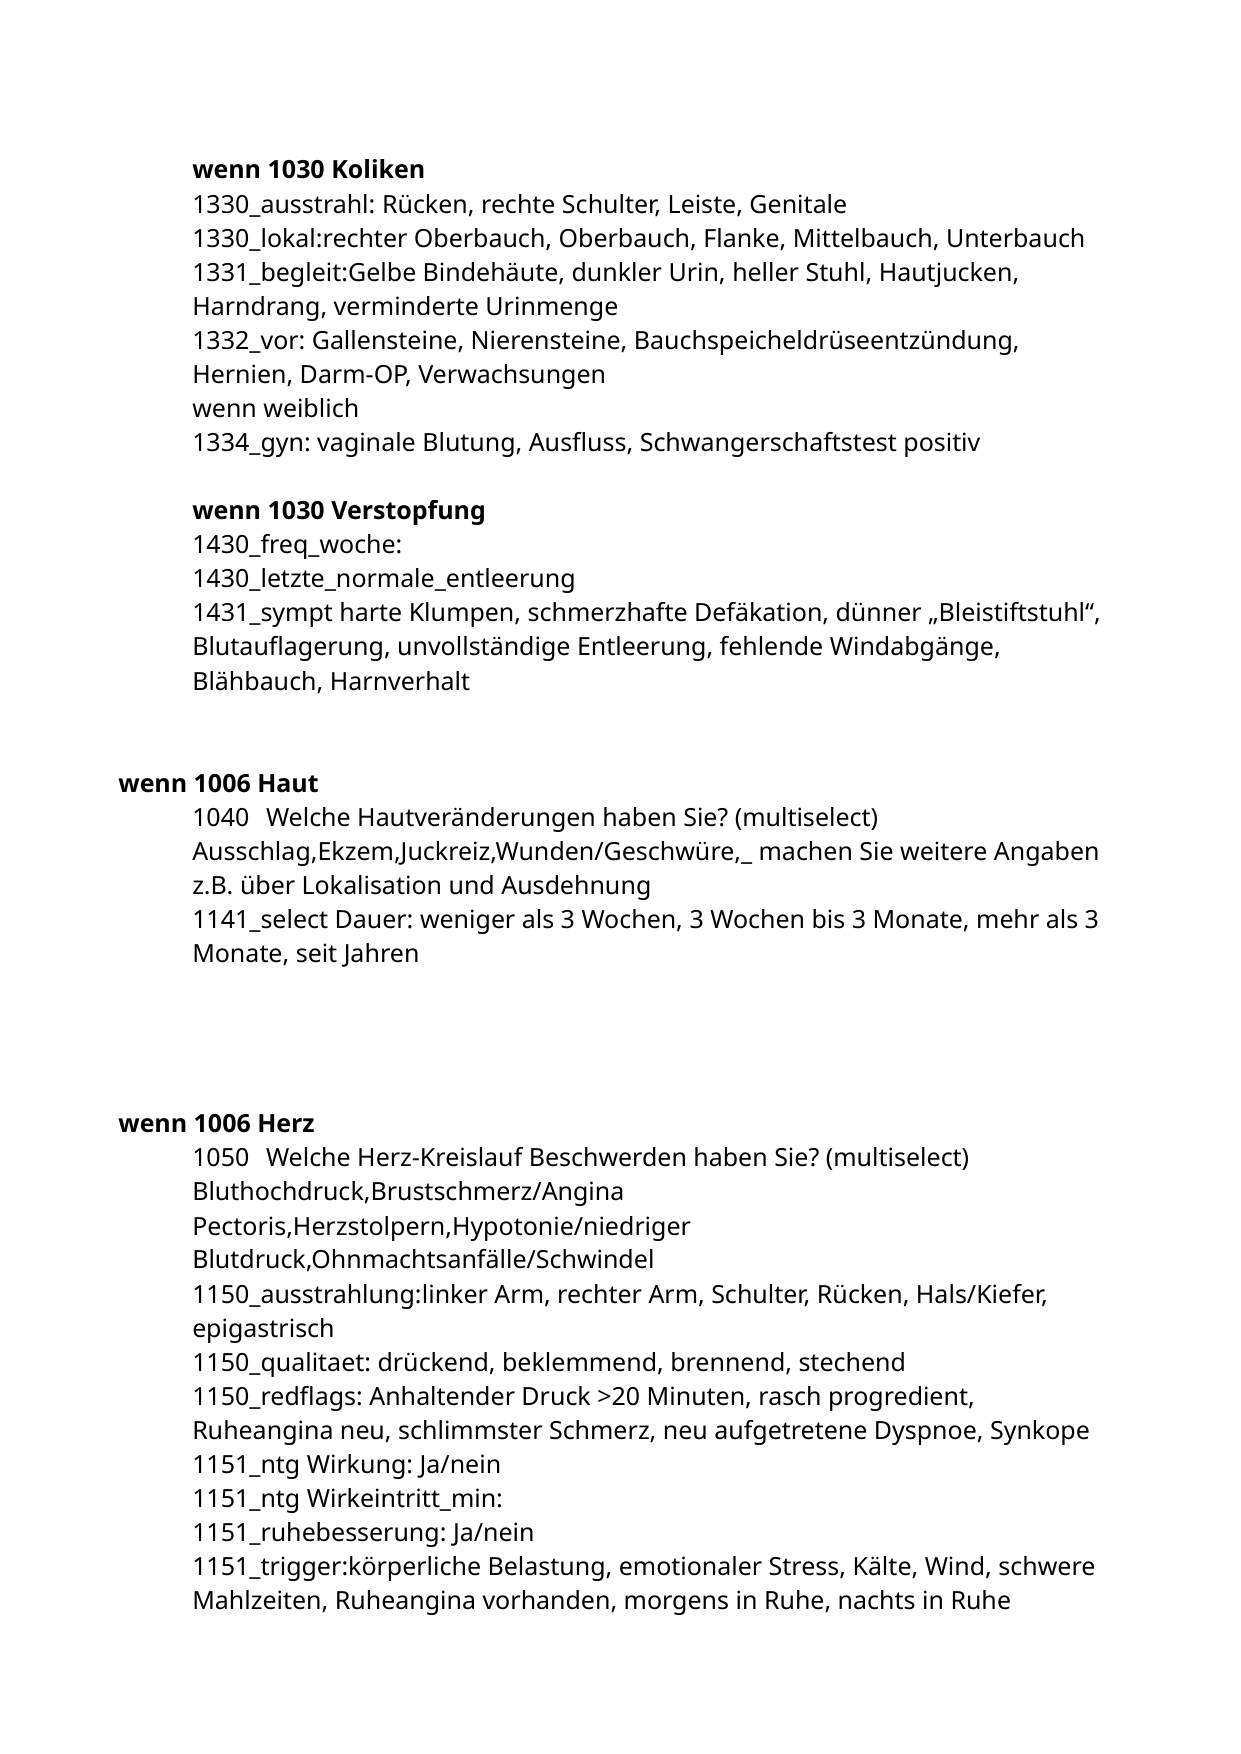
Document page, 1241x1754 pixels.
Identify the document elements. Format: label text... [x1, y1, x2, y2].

text 1040 Welche Hautveränderungen haben Sie? (multiselect) [118, 799, 1122, 833]
text 1050 Welche Herz-Kreislauf Beschwerden haben Sie? (multiselect) [118, 1140, 1122, 1174]
text 1431_sympt harte Klumpen, schmerzhafte Defäkation, dünner „Bleistiftstuhl“, Blutauflagerung, unvollständige Entleerung, fehlende Windabgänge, Blähbauch, Harnverhalt [192, 595, 1122, 697]
text 1150_ausstrahlung:linker Arm, rechter Arm, Schulter, Rücken, Hals/Kiefer, epigastrisch [192, 1276, 1122, 1344]
text 1330_lokal:rechter Oberbauch, Oberbauch, Flanke, Mittelbauch, Unterbauch [192, 220, 1122, 254]
text 1151_ntg Wirkeintritt_min: [192, 1481, 1122, 1515]
text 1430_freq_woche: 1430_letzte_normale_entleerung [192, 527, 1122, 595]
text wenn 1006 Herz [118, 1106, 1122, 1140]
text 1150_redflags: Anhaltender Druck >20 Minuten, rasch progredient, Ruheangina neu, schlimmster Schmerz, neu aufgetretene Dyspnoe, Synkope [192, 1378, 1122, 1447]
text wenn 1030 Verstopfung [192, 493, 1122, 527]
text 1332_vor: Gallensteine, Nierensteine, Bauchspeicheldrüseentzündung, Hernien, Darm-OP, Verwachsungen [192, 322, 1122, 391]
text Bluthochdruck,Brustschmerz/Angina Pectoris,Herzstolpern,Hypotonie/niedriger Blutdruck,Ohnmachtsanfälle/Schwindel [192, 1174, 1122, 1276]
text wenn weiblich 1334_gyn: vaginale Blutung, Ausfluss, Schwangerschaftstest positiv [192, 391, 1122, 459]
text wenn 1006 Haut [118, 765, 1122, 799]
text 1151_trigger:körperliche Belastung, emotionaler Stress, Kälte, Wind, schwere Mahlzeiten, Ruheangina vorhanden, morgens in Ruhe, nachts in Ruhe [192, 1549, 1122, 1617]
text 1141_select Dauer: weniger als 3 Wochen, 3 Wochen bis 3 Monate, mehr als 3 Monate, seit Jahren [118, 902, 1122, 970]
text Ausschlag,Ekzem,Juckreiz,Wunden/Geschwüre,_ machen Sie weitere Angaben z.B. über Lokalisation und Ausdehnung [192, 833, 1122, 902]
text 1151_ruhebesserung: Ja/nein [192, 1515, 1122, 1549]
text wenn 1030 Koliken [192, 152, 1122, 186]
text 1151_ntg Wirkung: Ja/nein [192, 1447, 1122, 1481]
text 1150_qualitaet: drückend, beklemmend, brennend, stechend [192, 1344, 1122, 1378]
text 1331_begleit:Gelbe Bindehäute, dunkler Urin, heller Stuhl, Hautjucken, Harndrang, verminderte Urinmenge [192, 254, 1122, 322]
text 1330_ausstrahl: Rücken, rechte Schulter, Leiste, Genitale [192, 186, 1122, 220]
